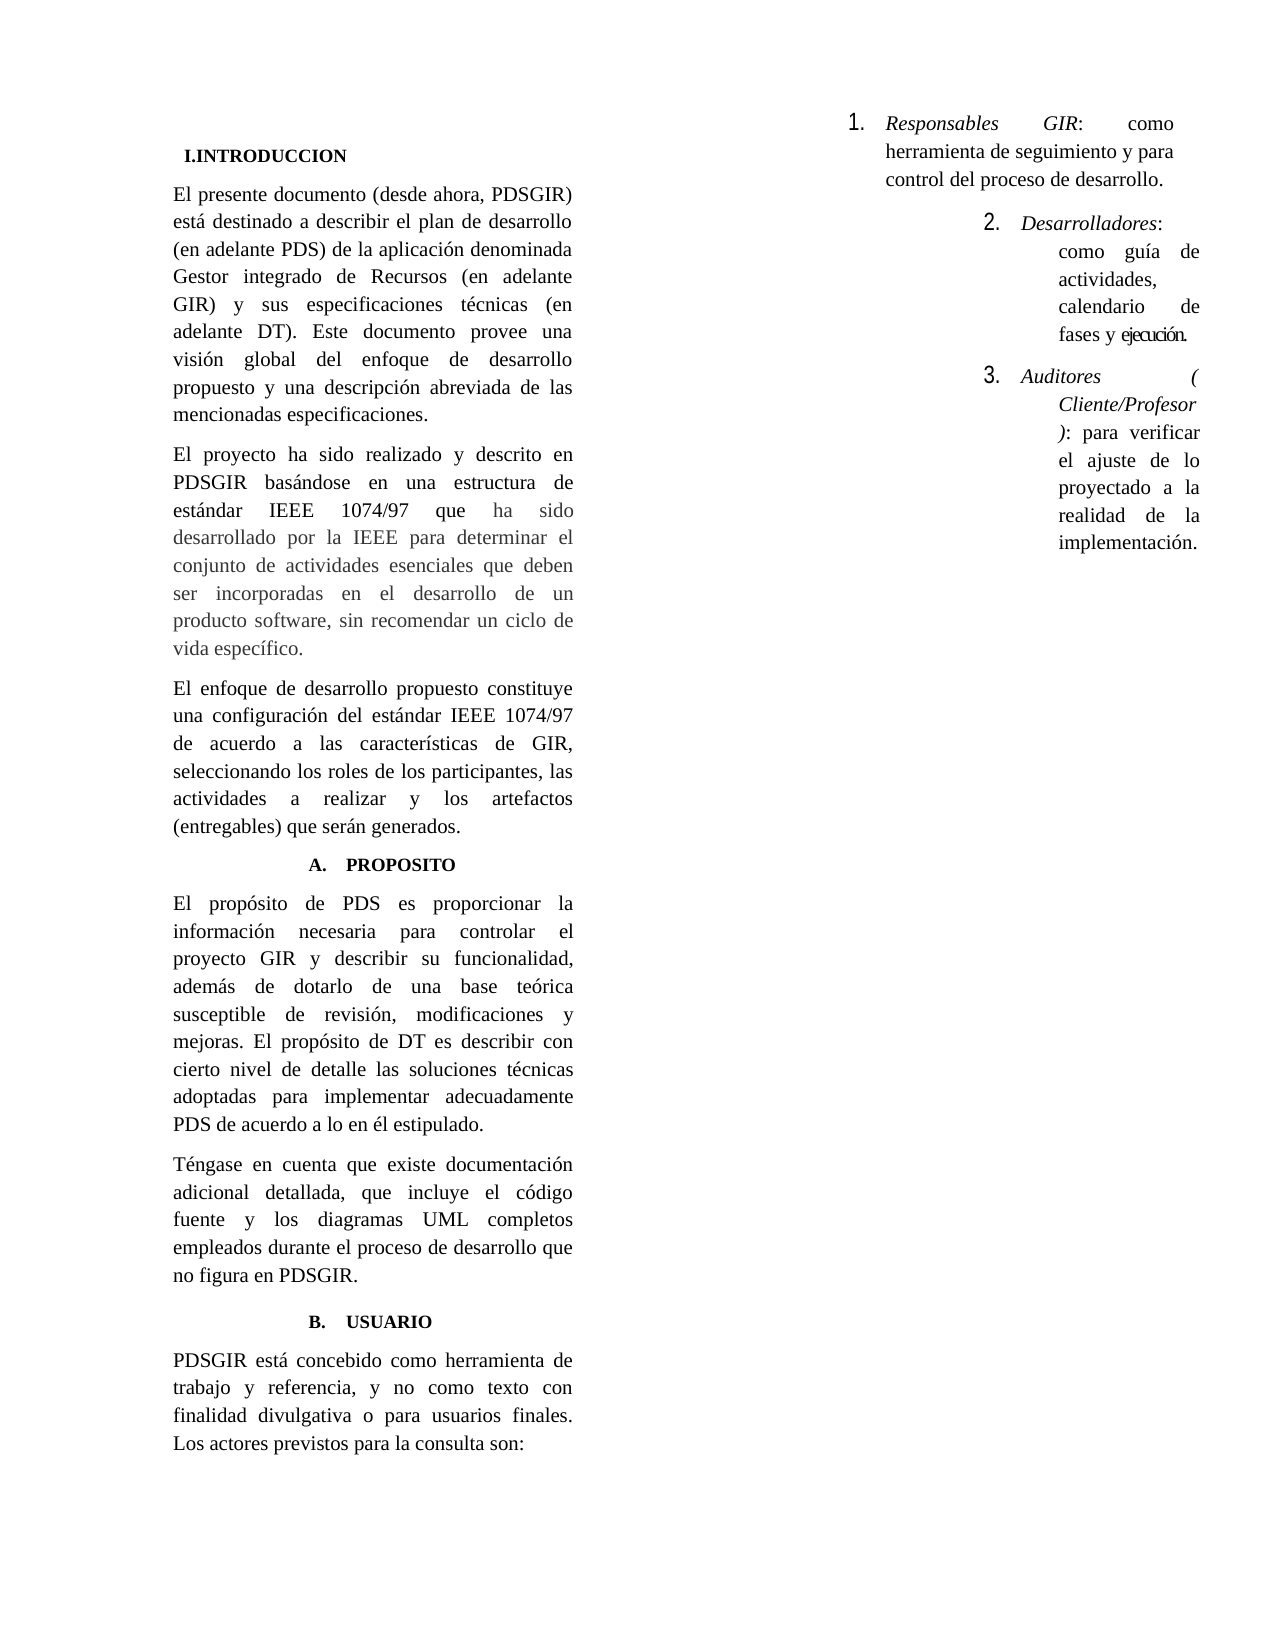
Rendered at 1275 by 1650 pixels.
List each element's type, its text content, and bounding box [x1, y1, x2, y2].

text El enfoque de desarrollo propuesto constituye una configuración del estándar IEEE 1074/97 de acuerdo a las características de GIR, seleccionando los roles de los participantes, las actividades a realizar y los artefactos (entregables) que serán generados. [173, 676, 573, 838]
text El proyecto ha sido realizado y descrito en PDSGIR basándose en una estructura de estándar IEEE 1074/97 que ha sido desarrollado por la IEEE para determinar el conjunto de actividades esenciales que deben ser incorporadas en el desarrollo de un producto software, sin recomendar un ciclo de vida específico. [173, 442, 574, 660]
list Auditores ( Cliente/Profesor): para verificar el ajuste de lo proyectado a la realidad de la implementación. [983, 360, 1200, 554]
list PROPOSITO [308, 854, 600, 876]
list Responsables GIR: como herramienta de seguimiento y para control del proceso de desarrollo. [848, 107, 1174, 191]
list INTRODUCCION [158, 144, 600, 166]
text El propósito de PDS es proporcionar la información necesaria para controlar el proyecto GIR y describir su funcionalidad, además de dotarlo de una base teórica susceptible de revisión, modificaciones y mejoras. El propósito de DT es describir con cierto nivel de detalle las soluciones técnicas adoptadas para implementar adecuadamente PDS de acuerdo a lo en él estipulado. [173, 891, 574, 1136]
text El presente documento (desde ahora, PDSGIR) está destinado a describir el plan de desarrollo (en adelante PDS) de la aplicación denominada Gestor integrado de Recursos (en adelante GIR) y sus especificaciones técnicas (en adelante DT). Este documento provee una visión global del enfoque de desarrollo propuesto y una descripción abreviada de las mencionadas especificaciones. [173, 181, 573, 426]
text Téngase en cuenta que existe documentación adicional detallada, que incluye el código fuente y los diagramas UML completos empleados durante el proceso de desarrollo que no figura en PDSGIR. [173, 1152, 573, 1287]
text PDSGIR está concebido como herramienta de trabajo y referencia, y no como texto con finalidad divulgativa o para usuarios finales. Los actores previstos para la consulta son: [173, 1348, 573, 1454]
list Desarrolladores: como guía de actividades, calendario de fases y ejecución. [983, 207, 1200, 346]
list USUARIO [308, 1311, 600, 1332]
